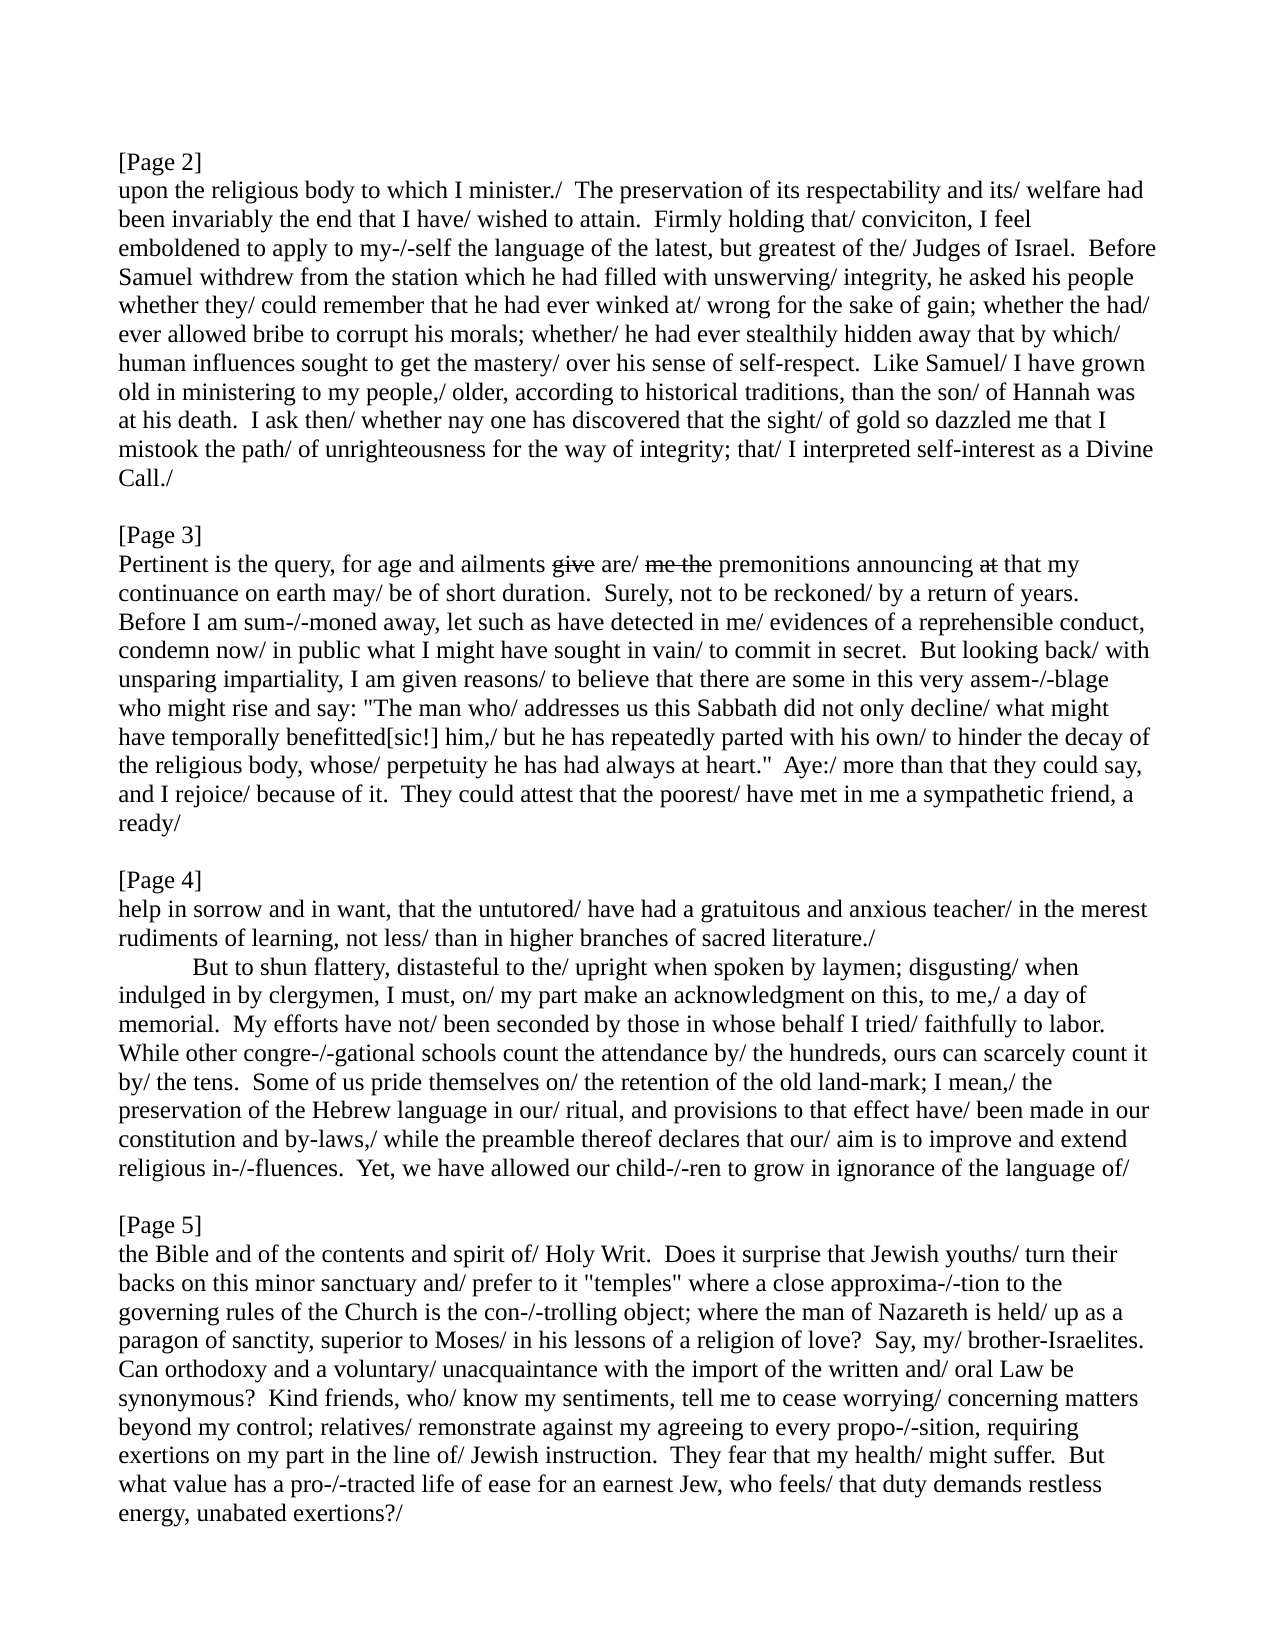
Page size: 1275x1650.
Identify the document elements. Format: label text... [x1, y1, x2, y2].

text the Bible and of the contents and spirit of/ Holy Writ. Does it surprise that Jewish youths/ turn their backs on this minor sanctuary and/ prefer to it "temples" where a close approxima-/-tion to the governing rules of the Church is the con-/-trolling object; where the man of Nazareth is held/ up as a paragon of sanctity, superior to Moses/ in his lessons of a religion of love? Say, my/ brother-Israelites. Can orthodoxy and a voluntary/ unacquaintance with the import of the written and/ oral Law be synonymous? Kind friends, who/ know my sentiments, tell me to cease worrying/ concerning matters beyond my control; relatives/ remonstrate against my agreeing to every propo-/-sition, requiring exertions on my part in the line of/ Jewish instruction. They fear that my health/ might suffer. But what value has a pro-/-tracted life of ease for an earnest Jew, who feels/ that duty demands restless energy, unabated exertions?/ [118, 1239, 1157, 1527]
text Pertinent is the query, for age and ailments give are/ me the premonitions announcing at that my continuance on earth may/ be of short duration. Surely, not to be reckoned/ by a return of years. Before I am sum-/-moned away, let such as have detected in me/ evidences of a reprehensible conduct, condemn now/ in public what I might have sought in vain/ to commit in secret. But looking back/ with unsparing impartiality, I am given reasons/ to believe that there are some in this very assem-/-blage who might rise and say: "The man who/ addresses us this Sabbath did not only decline/ what might have temporally benefitted[sic!] him,/ but he has repeatedly parted with his own/ to hinder the decay of the religious body, whose/ perpetuity he has had always at heart." Aye:/ more than that they could say, and I rejoice/ because of it. They could attest that the poorest/ have met in me a sympathetic friend, a ready/ [118, 549, 1157, 837]
text But to shun flattery, distasteful to the/ upright when spoken by laymen; disgusting/ when indulged in by clergymen, I must, on/ my part make an acknowledgment on this, to me,/ a day of memorial. My efforts have not/ been seconded by those in whose behalf I tried/ faithfully to labor. While other congre-/-gational schools count the attendance by/ the hundreds, ours can scarcely count it by/ the tens. Some of us pride themselves on/ the retention of the old land-mark; I mean,/ the preservation of the Hebrew language in our/ ritual, and provisions to that effect have/ been made in our constitution and by-laws,/ while the preamble thereof declares that our/ aim is to improve and extend religious in-/-fluences. Yet, we have allowed our child-/-ren to grow in ignorance of the language of/ [118, 952, 1157, 1182]
text [Page 3] [118, 521, 1157, 549]
text [Page 2] [118, 147, 1157, 176]
text [Page 4] [118, 866, 1157, 894]
text help in sorrow and in want, that the untutored/ have had a gratuitous and anxious teacher/ in the merest rudiments of learning, not less/ than in higher branches of sacred literature./ [118, 894, 1157, 952]
text [Page 5] [118, 1211, 1157, 1239]
text upon the religious body to which I minister./ The preservation of its respectability and its/ welfare had been invariably the end that I have/ wished to attain. Firmly holding that/ conviciton, I feel emboldened to apply to my-/-self the language of the latest, but greatest of the/ Judges of Israel. Before Samuel withdrew from the station which he had filled with unswerving/ integrity, he asked his people whether they/ could remember that he had ever winked at/ wrong for the sake of gain; whether the had/ ever allowed bribe to corrupt his morals; whether/ he had ever stealthily hidden away that by which/ human influences sought to get the mastery/ over his sense of self-respect. Like Samuel/ I have grown old in ministering to my people,/ older, according to historical traditions, than the son/ of Hannah was at his death. I ask then/ whether nay one has discovered that the sight/ of gold so dazzled me that I mistook the path/ of unrighteousness for the way of integrity; that/ I interpreted self-interest as a Divine Call./ [118, 176, 1157, 492]
